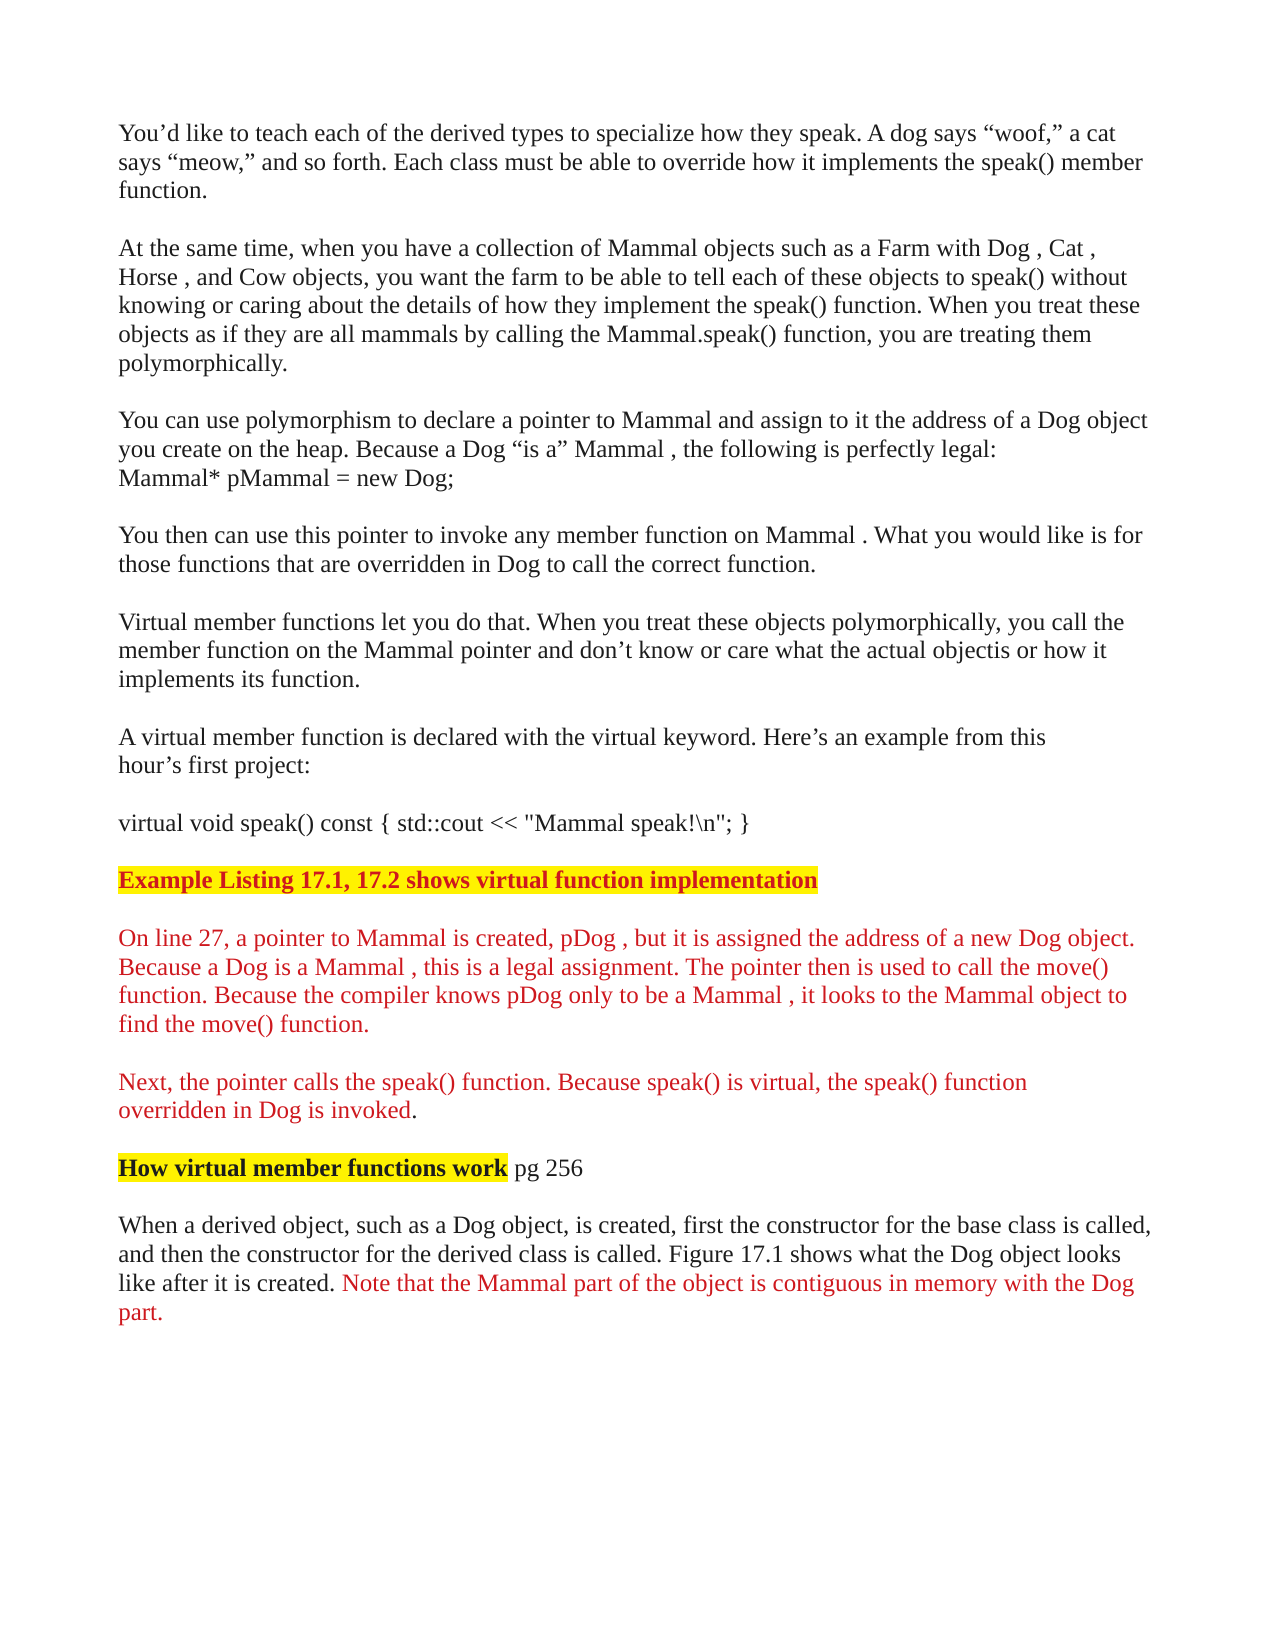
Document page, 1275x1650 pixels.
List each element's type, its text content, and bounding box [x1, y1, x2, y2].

text A virtual member function is declared with the virtual keyword. Here’s an example from this [118, 722, 1157, 751]
text virtual void speak() const { std::cout << "Mammal speak!\n"; } [118, 808, 1157, 837]
text You’d like to teach each of the derived types to specialize how they speak. A dog says “woof,” a cat says “meow,” and so forth. Each class must be able to override how it implements the speak() member function. [118, 118, 1157, 204]
text You then can use this pointer to invoke any member function on Mammal . What you would like is for those functions that are overridden in Dog to call the correct function. [118, 521, 1157, 578]
text On line 27, a pointer to Mammal is created, pDog , but it is assigned the address of a new Dog object. Because a Dog is a Mammal , this is a legal assignment. The pointer then is used to call the move() function. Because the compiler knows pDog only to be a Mammal , it looks to the Mammal object to find the move() function. [118, 923, 1157, 1038]
text When a derived object, such as a Dog object, is created, first the constructor for the base class is called, and then the constructor for the derived class is called. Figure 17.1 shows what the Dog object looks like after it is created. Note that the Mammal part of the object is contiguous in memory with the Dog part. [118, 1211, 1157, 1326]
text overridden in Dog is invoked. [118, 1096, 1157, 1124]
text Mammal* pMammal = new Dog; [118, 463, 1157, 492]
text Next, the pointer calls the speak() function. Because speak() is virtual, the speak() function [118, 1067, 1157, 1096]
text How virtual member functions work pg 256 [118, 1153, 1157, 1182]
text Example Listing 17.1, 17.2 shows virtual function implementation [118, 866, 1157, 894]
text Virtual member functions let you do that. When you treat these objects polymorphically, you call the member function on the Mammal pointer and don’t know or care what the actual objectis or how it implements its function. [118, 607, 1157, 693]
text hour’s first project: [118, 751, 1157, 779]
text At the same time, when you have a collection of Mammal objects such as a Farm with Dog , Cat , Horse , and Cow objects, you want the farm to be able to tell each of these objects to speak() without knowing or caring about the details of how they implement the speak() function. When you treat these objects as if they are all mammals by calling the Mammal.speak() function, you are treating them polymorphically. [118, 233, 1157, 377]
text You can use polymorphism to declare a pointer to Mammal and assign to it the address of a Dog object you create on the heap. Because a Dog “is a” Mammal , the following is perfectly legal: [118, 406, 1157, 463]
